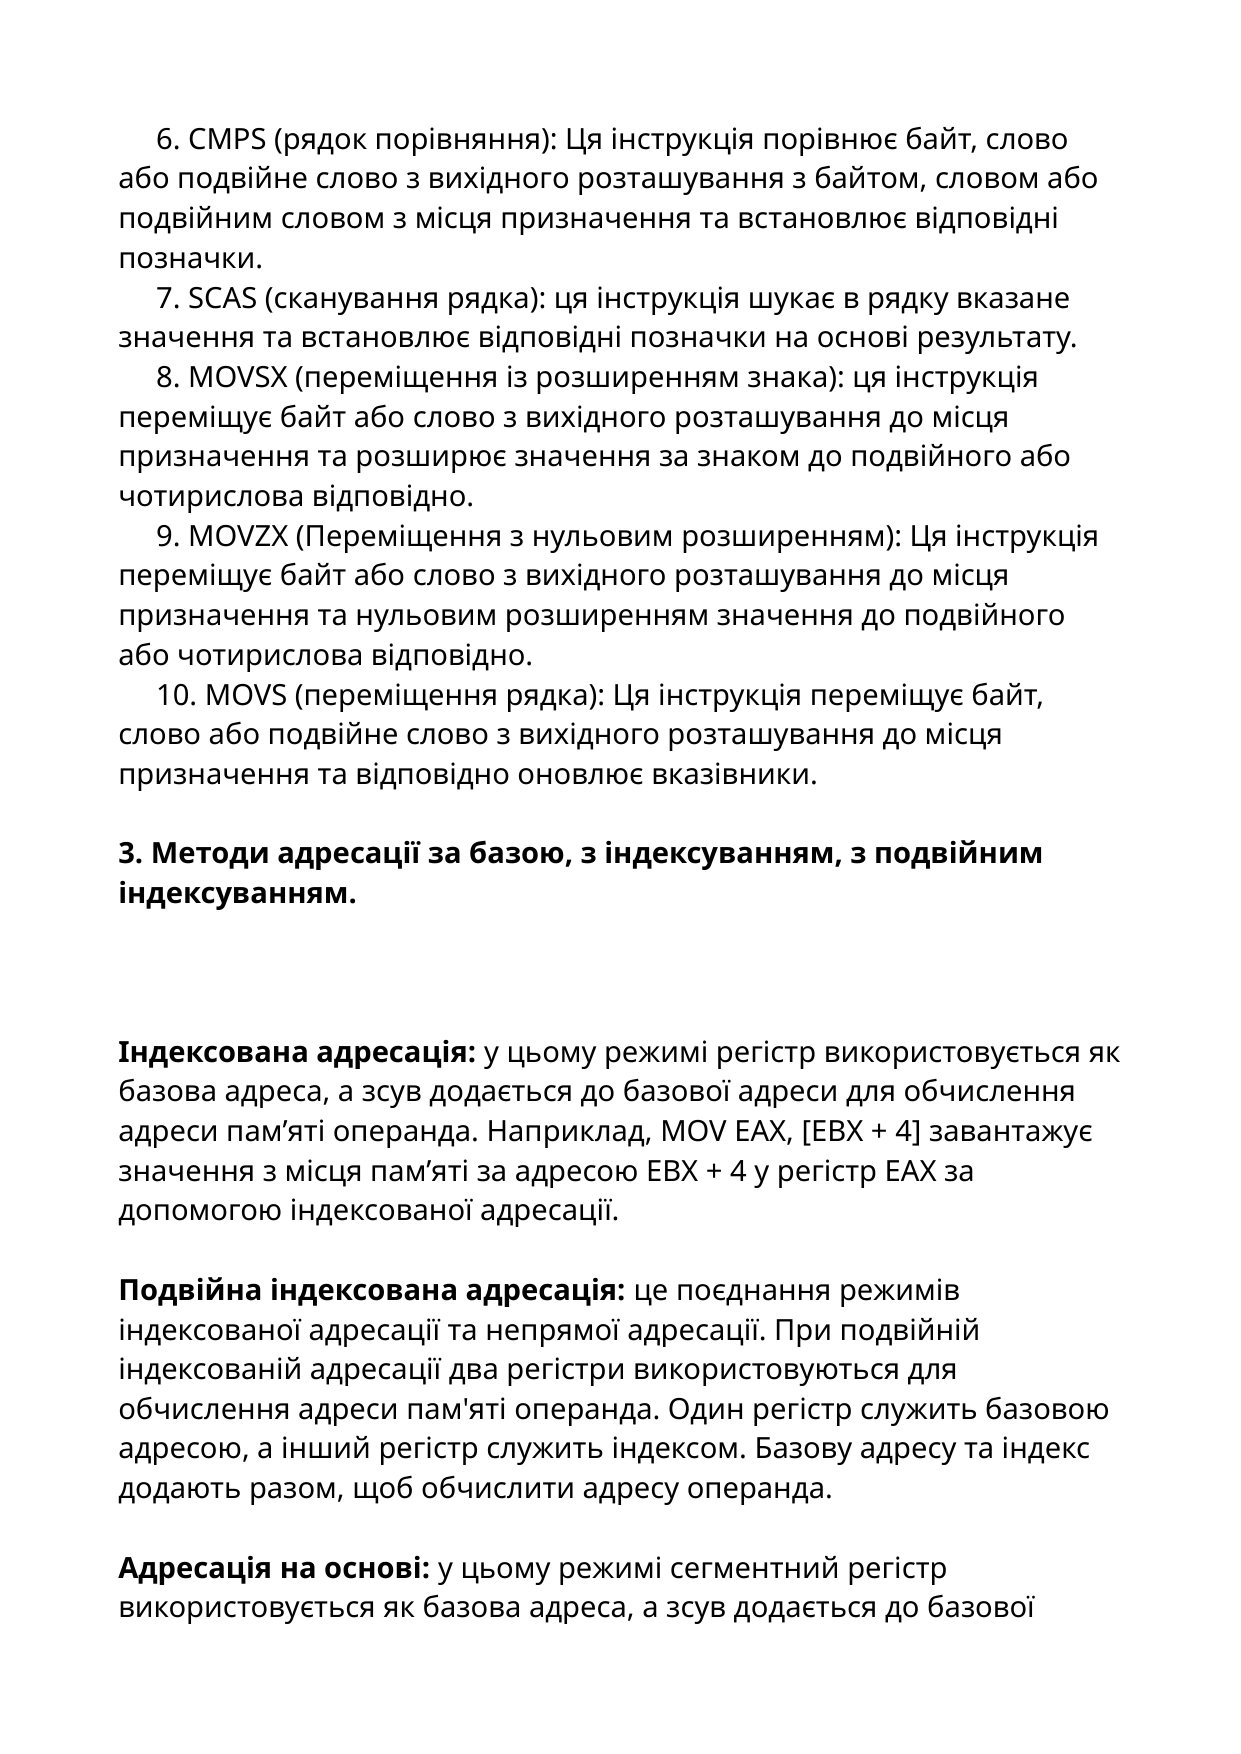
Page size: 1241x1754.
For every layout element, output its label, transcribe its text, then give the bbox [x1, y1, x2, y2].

text Адресація на основі: у цьому режимі сегментний регістр використовується як базова адреса, а зсув додається до базової [118, 1547, 1122, 1626]
text Подвійна індексована адресація: це поєднання режимів індексованої адресації та непрямої адресації. При подвійній індексованій адресації два регістри використовуються для обчислення адреси пам'яті операнда. Один регістр служить базовою адресою, а інший регістр служить індексом. Базову адресу та індекс додають разом, щоб обчислити адресу операнда. [118, 1269, 1122, 1507]
text Індексована адресація: у цьому режимі регістр використовується як базова адреса, а зсув додається до базової адреси для обчислення адреси пам’яті операнда. Наприклад, MOV EAX, [EBX + 4] завантажує значення з місця пам’яті за адресою EBX + 4 у регістр EAX за допомогою індексованої адресації. [118, 1031, 1122, 1229]
text 6. CMPS (рядок порівняння): Ця інструкція порівнює байт, слово або подвійне слово з вихідного розташування з байтом, словом або подвійним словом з місця призначення та встановлює відповідні позначки. [118, 118, 1122, 277]
text 10. MOVS (переміщення рядка): Ця інструкція переміщує байт, слово або подвійне слово з вихідного розташування до місця призначення та відповідно оновлює вказівники. [118, 674, 1122, 793]
text 7. SCAS (сканування рядка): ця інструкція шукає в рядку вказане значення та встановлює відповідні позначки на основі результату. [118, 277, 1122, 356]
text 3. Методи адресації за базою, з індексуванням, з подвійним індексуванням. [118, 832, 1122, 912]
text 8. MOVSX (переміщення із розширенням знака): ця інструкція переміщує байт або слово з вихідного розташування до місця призначення та розширює значення за знаком до подвійного або чотирислова відповідно. [118, 356, 1122, 515]
text 9. MOVZX (Переміщення з нульовим розширенням): Ця інструкція переміщує байт або слово з вихідного розташування до місця призначення та нульовим розширенням значення до подвійного або чотирислова відповідно. [118, 515, 1122, 674]
